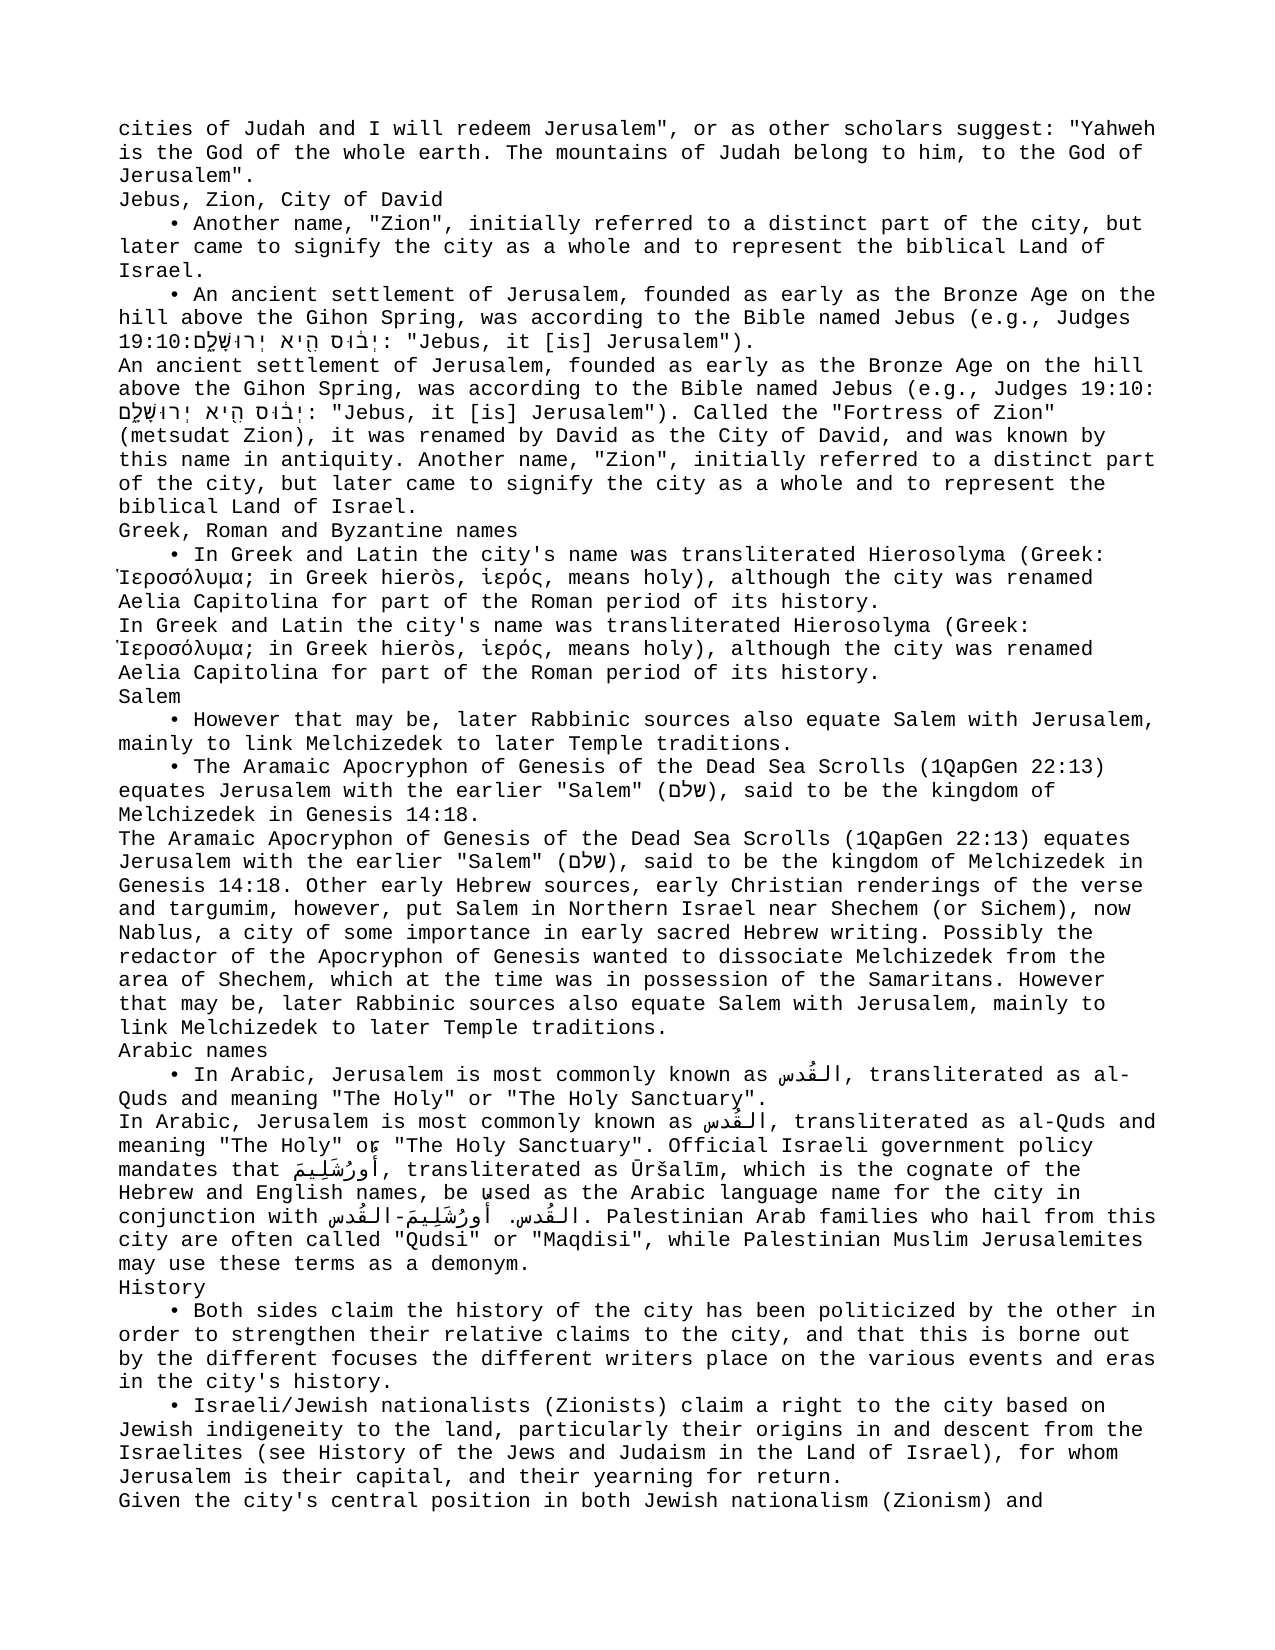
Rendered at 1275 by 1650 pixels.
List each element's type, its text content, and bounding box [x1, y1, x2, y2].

text • The Aramaic Apocryphon of Genesis of the Dead Sea Scrolls (1QapGen 22:13) equates Jerusalem with the earlier "Salem" (שלם), said to be the kingdom of Melchizedek in Genesis 14:18. [118, 757, 1157, 827]
text In Greek and Latin the city's name was transliterated Hierosolyma (Greek: Ἱεροσόλυμα; in Greek hieròs, ἱερός, means holy), although the city was renamed Aelia Capitolina for part of the Roman period of its history. [118, 615, 1157, 686]
text • Both sides claim the history of the city has been politicized by the other in order to strengthen their relative claims to the city, and that this is borne out by the different focuses the different writers place on the various events and eras in the city's history. [118, 1300, 1157, 1395]
text History [118, 1277, 1157, 1300]
text • An ancient settlement of Jerusalem, founded as early as the Bronze Age on the hill above the Gihon Spring, was according to the Bible named Jebus (e.g., Judges 19:10:יְב֔וּס הִ֖יא יְרוּשָׁלִָ֑ם: "Jebus, it [is] Jerusalem"). [118, 284, 1157, 354]
text Greek, Roman and Byzantine names [118, 520, 1157, 544]
text An ancient settlement of Jerusalem, founded as early as the Bronze Age on the hill above the Gihon Spring, was according to the Bible named Jebus (e.g., Judges 19:10:יְב֔וּס הִ֖יא יְרוּשָׁלִָ֑ם: "Jebus, it [is] Jerusalem"). Called the "Fortress of Zion" (metsudat Zion), it was renamed by David as the City of David, and was known by this name in antiquity. Another name, "Zion", initially referred to a distinct part of the city, but later came to signify the city as a whole and to represent the biblical Land of Israel. [118, 354, 1157, 520]
text • However that may be, later Rabbinic sources also equate Salem with Jerusalem, mainly to link Melchizedek to later Temple traditions. [118, 709, 1157, 757]
text Salem [118, 686, 1157, 709]
text • In Greek and Latin the city's name was transliterated Hierosolyma (Greek: Ἱεροσόλυμα; in Greek hieròs, ἱερός, means holy), although the city was renamed Aelia Capitolina for part of the Roman period of its history. [118, 544, 1157, 615]
text • Another name, "Zion", initially referred to a distinct part of the city, but later came to signify the city as a whole and to represent the biblical Land of Israel. [118, 213, 1157, 284]
text Arabic names [118, 1040, 1157, 1064]
text Given the city's central position in both Jewish nationalism (Zionism) and [118, 1489, 1157, 1513]
text cities of Judah and I will redeem Jerusalem", or as other scholars suggest: "Yahweh is the God of the whole earth. The mountains of Judah belong to him, to the God of Jerusalem". [118, 118, 1157, 189]
text The Aramaic Apocryphon of Genesis of the Dead Sea Scrolls (1QapGen 22:13) equates Jerusalem with the earlier "Salem" (שלם), said to be the kingdom of Melchizedek in Genesis 14:18. Other early Hebrew sources, early Christian renderings of the verse and targumim, however, put Salem in Northern Israel near Shechem (or Sichem), now Nablus, a city of some importance in early sacred Hebrew writing. Possibly the redactor of the Apocryphon of Genesis wanted to dissociate Melchizedek from the area of Shechem, which at the time was in possession of the Samaritans. However that may be, later Rabbinic sources also equate Salem with Jerusalem, mainly to link Melchizedek to later Temple traditions. [118, 827, 1157, 1040]
text Jebus, Zion, City of David [118, 189, 1157, 213]
text In Arabic, Jerusalem is most commonly known as القُدس, transliterated as al-Quds and meaning "The Holy" or "The Holy Sanctuary". Official Israeli government policy mandates that أُورُشَلِيمَ, transliterated as Ūršalīm, which is the cognate of the Hebrew and English names, be used as the Arabic language name for the city in conjunction with القُدس. أُورُشَلِيمَ-القُدس. Palestinian Arab families who hail from this city are often called "Qudsi" or "Maqdisi", while Palestinian Muslim Jerusalemites may use these terms as a demonym. [118, 1111, 1157, 1277]
text • Israeli/Jewish nationalists (Zionists) claim a right to the city based on Jewish indigeneity to the land, particularly their origins in and descent from the Israelites (see History of the Jews and Judaism in the Land of Israel), for whom Jerusalem is their capital, and their yearning for return. [118, 1395, 1157, 1489]
text • In Arabic, Jerusalem is most commonly known as القُدس, transliterated as al-Quds and meaning "The Holy" or "The Holy Sanctuary". [118, 1064, 1157, 1111]
